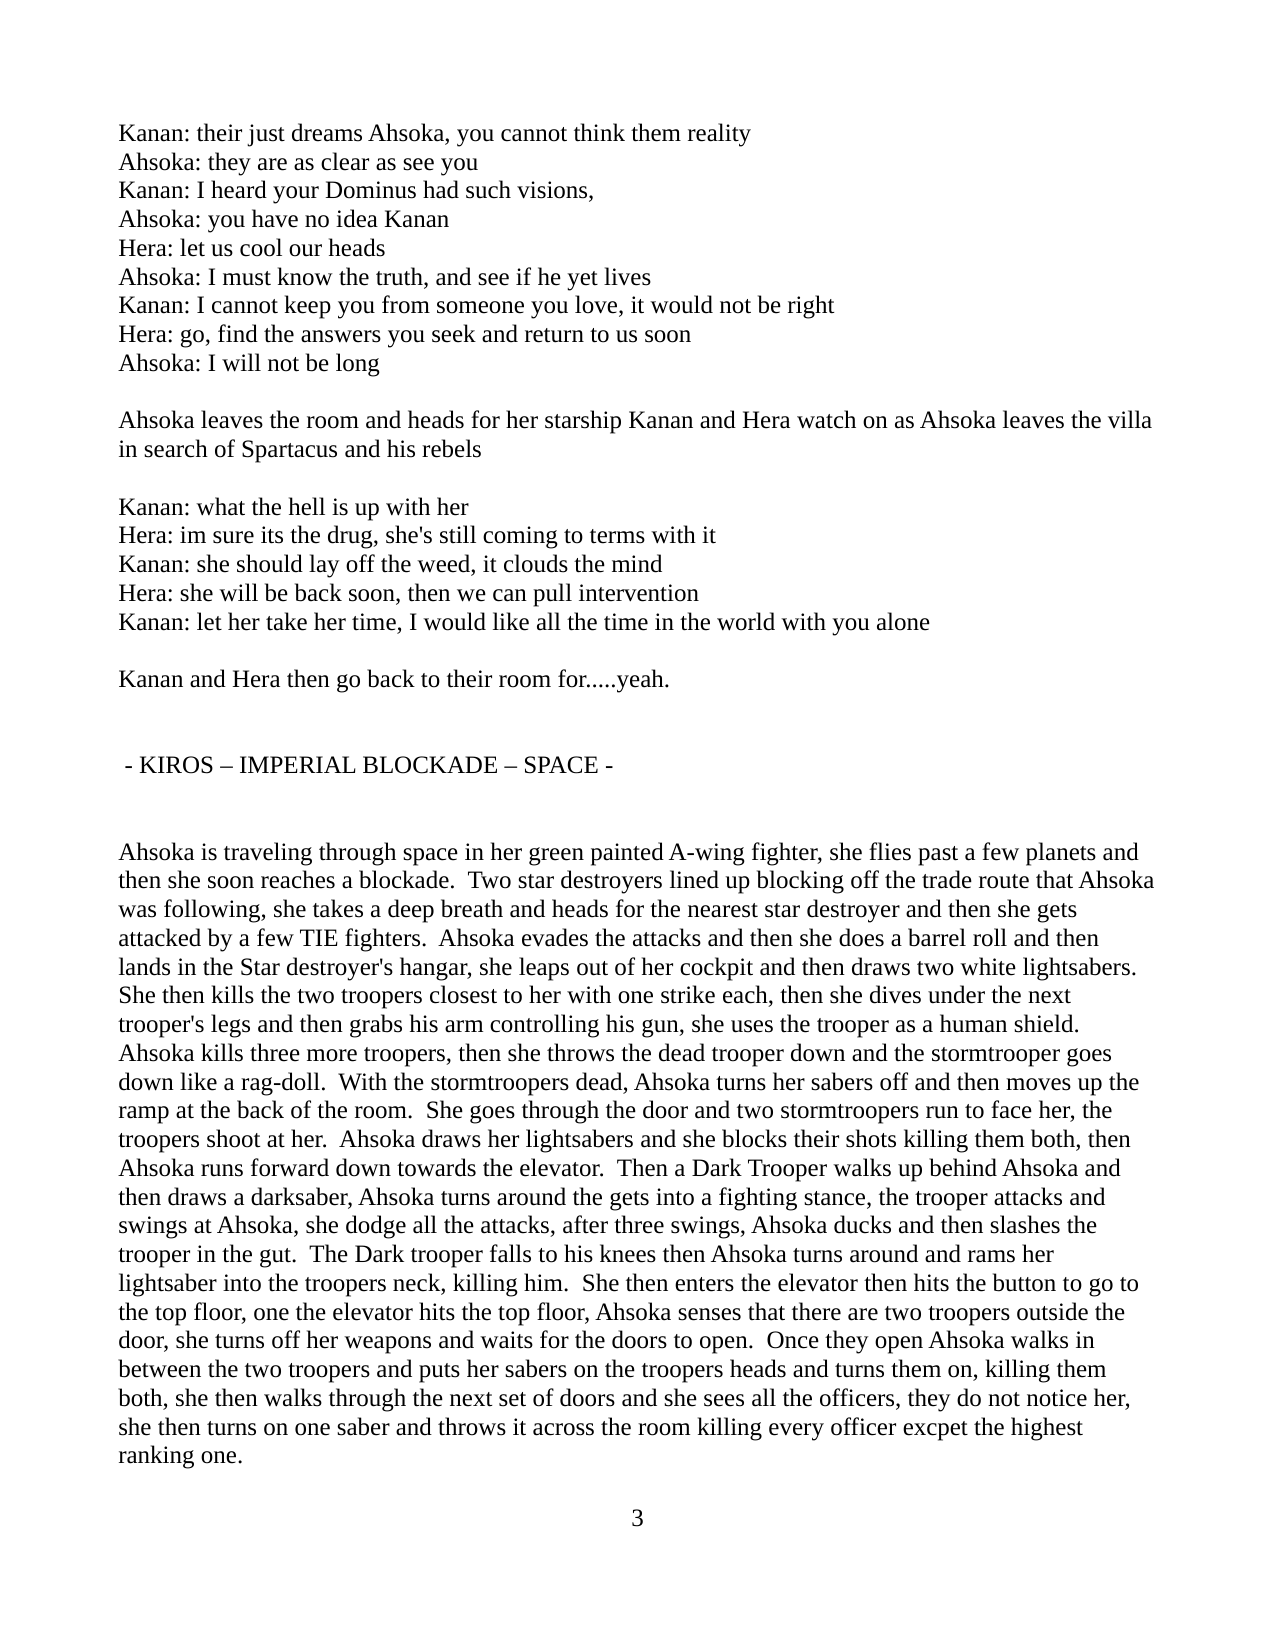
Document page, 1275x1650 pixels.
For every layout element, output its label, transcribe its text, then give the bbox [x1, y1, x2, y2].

text Hera: she will be back soon, then we can pull intervention [118, 578, 1157, 607]
text Kanan and Hera then go back to their room for.....yeah. [118, 664, 1157, 693]
text Hera: go, find the answers you seek and return to us soon [118, 319, 1157, 348]
text Ahsoka: they are as clear as see you [118, 147, 1157, 176]
text Hera: im sure its the drug, she's still coming to terms with it [118, 521, 1157, 549]
text Ahsoka: I will not be long [118, 348, 1157, 377]
text Kanan: let her take her time, I would like all the time in the world with you alone [118, 607, 1157, 636]
text Kanan: she should lay off the weed, it clouds the mind [118, 549, 1157, 578]
text Ahsoka: I must know the truth, and see if he yet lives [118, 262, 1157, 291]
text - KIROS – IMPERIAL BLOCKADE – SPACE - [118, 751, 1157, 779]
text Ahsoka is traveling through space in her green painted A-wing fighter, she flies past a few planets and then she soon reaches a blockade. Two star destroyers lined up blocking off the trade route that Ahsoka was following, she takes a deep breath and heads for the nearest star destroyer and then she gets attacked by a few TIE fighters. Ahsoka evades the attacks and then she does a barrel roll and then lands in the Star destroyer's hangar, she leaps out of her cockpit and then draws two white lightsabers. She then kills the two troopers closest to her with one strike each, then she dives under the next trooper's legs and then grabs his arm controlling his gun, she uses the trooper as a human shield. Ahsoka kills three more troopers, then she throws the dead trooper down and the stormtrooper goes down like a rag-doll. With the stormtroopers dead, Ahsoka turns her sabers off and then moves up the ramp at the back of the room. She goes through the door and two stormtroopers run to face her, the troopers shoot at her. Ahsoka draws her lightsabers and she blocks their shots killing them both, then Ahsoka runs forward down towards the elevator. Then a Dark Trooper walks up behind Ahsoka and then draws a darksaber, Ahsoka turns around the gets into a fighting stance, the trooper attacks and swings at Ahsoka, she dodge all the attacks, after three swings, Ahsoka ducks and then slashes the trooper in the gut. The Dark trooper falls to his knees then Ahsoka turns around and rams her lightsaber into the troopers neck, killing him. She then enters the elevator then hits the button to go to the top floor, one the elevator hits the top floor, Ahsoka senses that there are two troopers outside the door, she turns off her weapons and waits for the doors to open. Once they open Ahsoka walks in between the two troopers and puts her sabers on the troopers heads and turns them on, killing them both, she then walks through the next set of doors and she sees all the officers, they do not notice her, she then turns on one saber and throws it across the room killing every officer excpet the highest ranking one. [118, 837, 1157, 1469]
text Kanan: their just dreams Ahsoka, you cannot think them reality [118, 118, 1157, 147]
text Ahsoka: you have no idea Kanan [118, 204, 1157, 233]
text Hera: let us cool our heads [118, 233, 1157, 262]
text Kanan: I cannot keep you from someone you love, it would not be right [118, 291, 1157, 319]
text Kanan: I heard your Dominus had such visions, [118, 176, 1157, 204]
text Kanan: what the hell is up with her [118, 492, 1157, 521]
text Ahsoka leaves the room and heads for her starship Kanan and Hera watch on as Ahsoka leaves the villa in search of Spartacus and his rebels [118, 406, 1157, 463]
